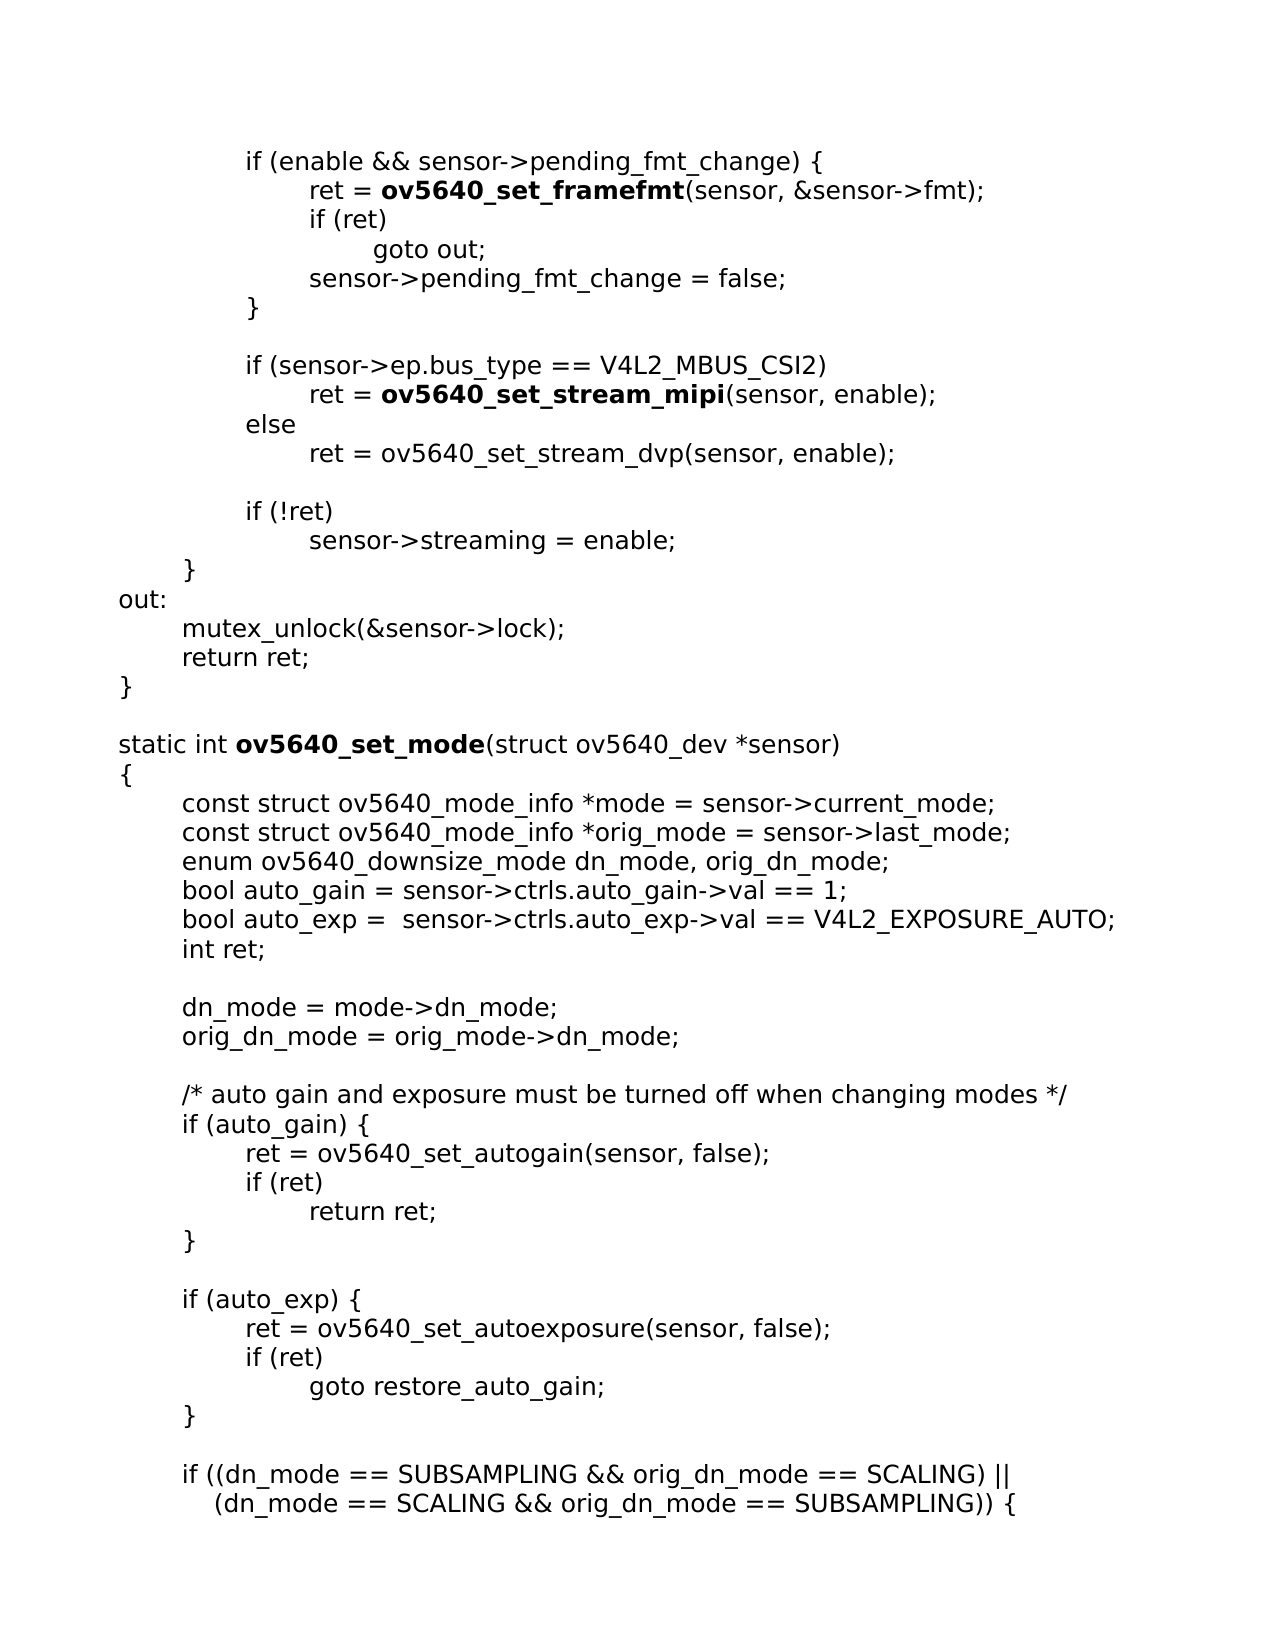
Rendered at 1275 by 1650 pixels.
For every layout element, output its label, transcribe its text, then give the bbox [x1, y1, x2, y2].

text int ret; [118, 935, 1157, 964]
text ret = ov5640_set_framefmt(sensor, &sensor->fmt); [118, 176, 1157, 206]
text ret = ov5640_set_autogain(sensor, false); [118, 1139, 1157, 1168]
text const struct ov5640_mode_info *orig_mode = sensor->last_mode; [118, 818, 1157, 847]
text } [118, 293, 1157, 322]
text ret = ov5640_set_stream_dvp(sensor, enable); [118, 439, 1157, 468]
text ret = ov5640_set_stream_mipi(sensor, enable); [118, 381, 1157, 410]
text if ((dn_mode == SUBSAMPLING && orig_dn_mode == SCALING) || [118, 1460, 1157, 1489]
text if (auto_gain) { [118, 1110, 1157, 1139]
text } [118, 1226, 1157, 1256]
text sensor->pending_fmt_change = false; [118, 264, 1157, 293]
text orig_dn_mode = orig_mode->dn_mode; [118, 1022, 1157, 1051]
text else [118, 410, 1157, 439]
text if (!ret) [118, 497, 1157, 526]
text (dn_mode == SCALING && orig_dn_mode == SUBSAMPLING)) { [118, 1489, 1157, 1518]
text if (ret) [118, 206, 1157, 235]
text /* auto gain and exposure must be turned off when changing modes */ [118, 1081, 1157, 1110]
text } [118, 556, 1157, 585]
text return ret; [118, 643, 1157, 672]
text { [118, 760, 1157, 789]
text enum ov5640_downsize_mode dn_mode, orig_dn_mode; [118, 847, 1157, 876]
text bool auto_gain = sensor->ctrls.auto_gain->val == 1; [118, 876, 1157, 906]
text } [118, 1401, 1157, 1431]
text return ret; [118, 1197, 1157, 1226]
text if (sensor->ep.bus_type == V4L2_MBUS_CSI2) [118, 351, 1157, 381]
text ret = ov5640_set_autoexposure(sensor, false); [118, 1314, 1157, 1343]
text bool auto_exp = sensor->ctrls.auto_exp->val == V4L2_EXPOSURE_AUTO; [118, 906, 1157, 935]
text out: [118, 585, 1157, 614]
text if (ret) [118, 1343, 1157, 1372]
text goto restore_auto_gain; [118, 1372, 1157, 1401]
text } [118, 672, 1157, 701]
text static int ov5640_set_mode(struct ov5640_dev *sensor) [118, 731, 1157, 760]
text if (enable && sensor->pending_fmt_change) { [118, 147, 1157, 176]
text if (auto_exp) { [118, 1285, 1157, 1314]
text const struct ov5640_mode_info *mode = sensor->current_mode; [118, 789, 1157, 818]
text mutex_unlock(&sensor->lock); [118, 614, 1157, 643]
text if (ret) [118, 1168, 1157, 1197]
text dn_mode = mode->dn_mode; [118, 993, 1157, 1022]
text goto out; [118, 235, 1157, 264]
text sensor->streaming = enable; [118, 526, 1157, 556]
